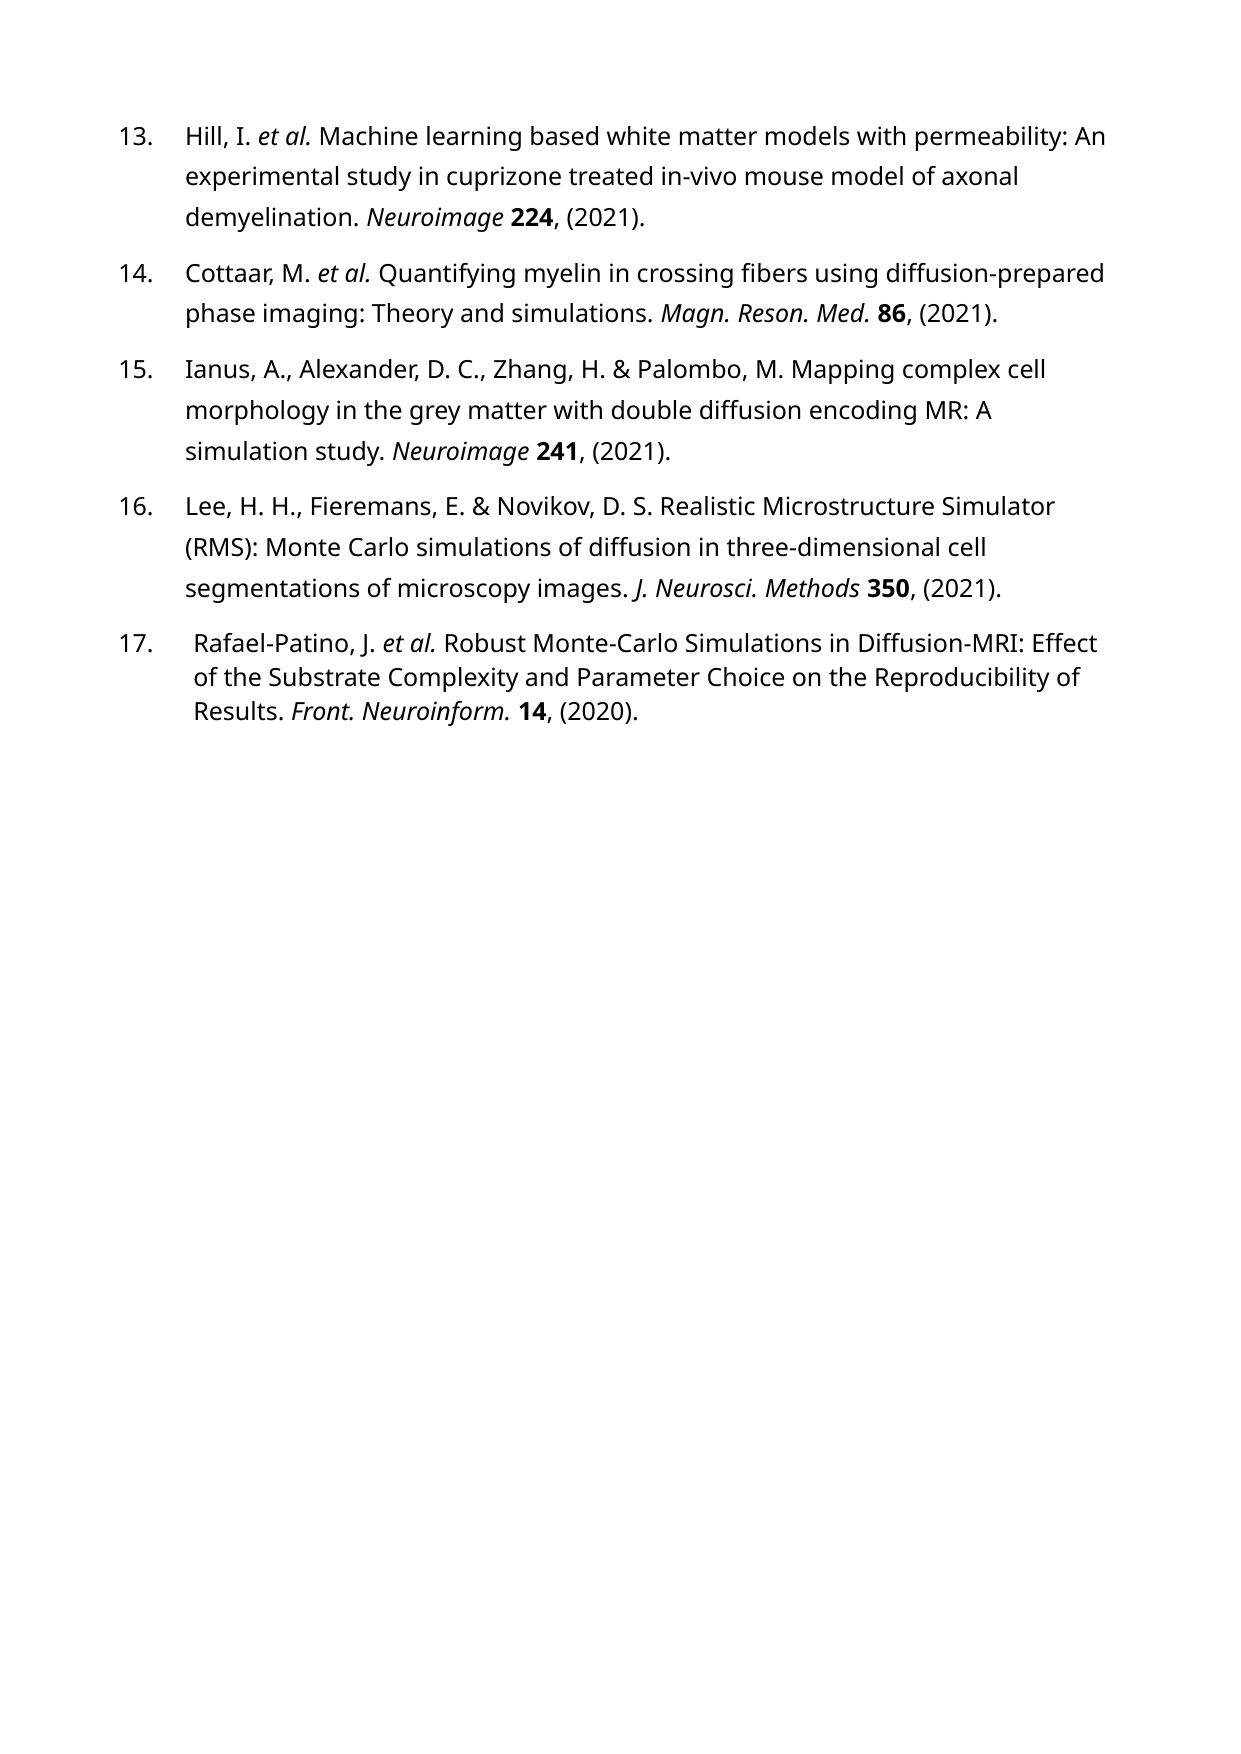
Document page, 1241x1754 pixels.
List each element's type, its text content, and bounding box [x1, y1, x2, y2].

text 16. Lee, H. H., Fieremans, E. & Novikov, D. S. Realistic Microstructure Simulator (RMS): Monte Carlo simulations of diffusion in three-dimensional cell segmentations of microscopy images. J. Neurosci. Methods 350, (2021). [118, 488, 1122, 604]
text 17. Rafael-Patino, J. et al. Robust Monte-Carlo Simulations in Diffusion-MRI: Effect of the Substrate Complexity and Parameter Choice on the Reproducibility of Results. Front. Neuroinform. 14, (2020). [118, 626, 1122, 728]
text 15. Ianus, A., Alexander, D. C., Zhang, H. & Palombo, M. Mapping complex cell morphology in the grey matter with double diffusion encoding MR: A simulation study. Neuroimage 241, (2021). [118, 351, 1122, 467]
text 13. Hill, I. et al. Machine learning based white matter models with permeability: An experimental study in cuprizone treated in-vivo mouse model of axonal demyelination. Neuroimage 224, (2021). [118, 118, 1122, 234]
text 14. Cottaar, M. et al. Quantifying myelin in crossing fibers using diffusion-prepared phase imaging: Theory and simulations. Magn. Reson. Med. 86, (2021). [118, 255, 1122, 330]
